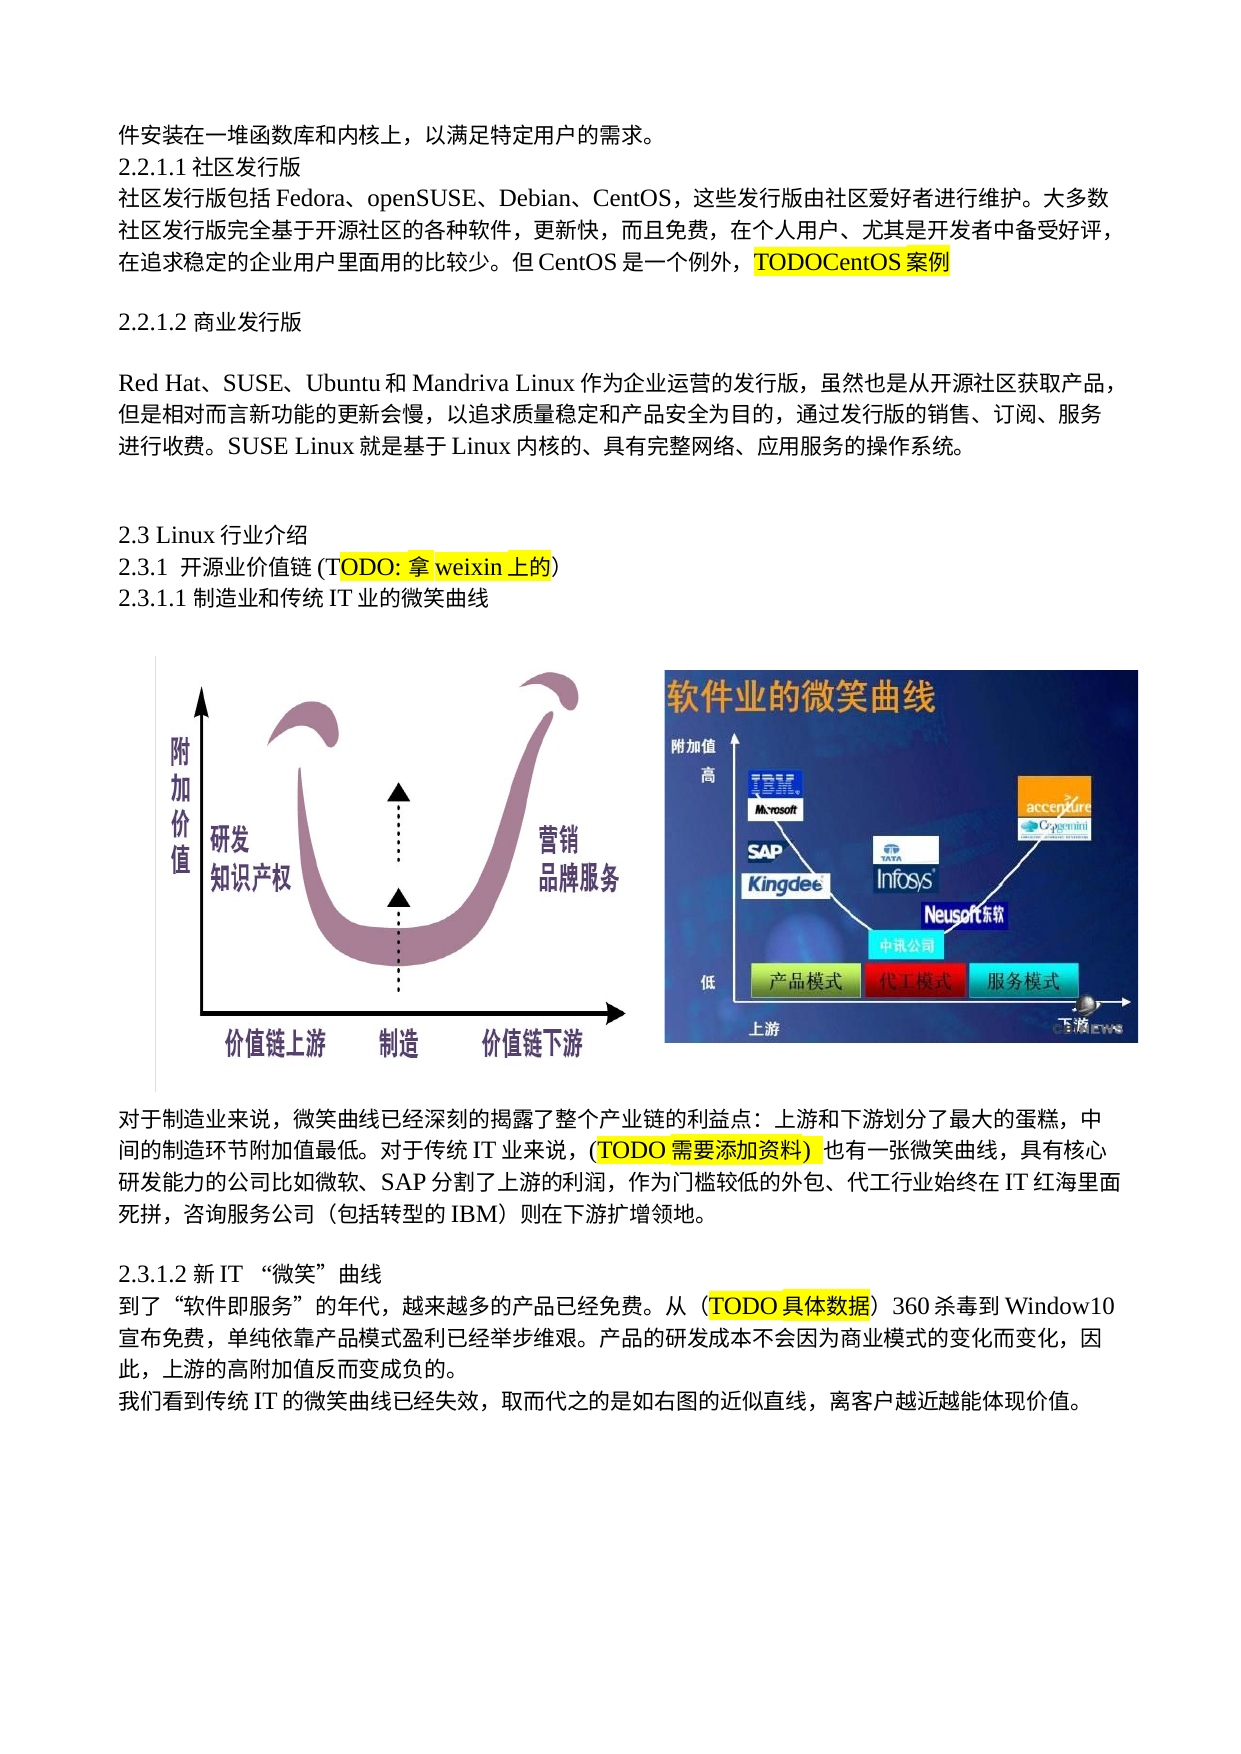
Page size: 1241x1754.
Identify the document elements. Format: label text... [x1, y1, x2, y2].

picture [155, 656, 640, 1092]
text 2.3.1.1 制造业和传统IT业的微笑曲线 [118, 581, 1122, 613]
text 2.3.1.2 新IT “微笑”曲线 [118, 1257, 1122, 1289]
text 2.2.1.2 商业发行版 [118, 305, 1122, 337]
picture [664, 670, 1139, 1048]
text 到了“软件即服务”的年代，越来越多的产品已经免费。从（TODO具体数据）360杀毒到Window10宣布免费，单纯依靠产品模式盈利已经举步维艰。产品的研发成本不会因为商业模式的变化而变化，因此，上游的高附加值反而变成负的。 [118, 1289, 1122, 1384]
text 对于制造业来说，微笑曲线已经深刻的揭露了整个产业链的利益点：上游和下游划分了最大的蛋糕，中间的制造环节附加值最低。对于传统IT业来说，(TODO需要添加资料) 也有一张微笑曲线，具有核心研发能力的公司比如微软、SAP分割了上游的利润，作为门槛较低的外包、代工行业始终在IT红海里面死拼，咨询服务公司（包括转型的IBM）则在下游扩增领地。 [118, 1102, 1122, 1228]
text 2.3 Linux行业介绍 [118, 518, 1122, 550]
text 2.3.1 开源业价值链 (TODO: 拿 weixin上的） [118, 550, 1122, 581]
text 件安装在一堆函数库和内核上，以满足特定用户的需求。 [118, 118, 1122, 150]
text Red Hat、SUSE、Ubuntu和Mandriva Linux作为企业运营的发行版，虽然也是从开源社区获取产品，但是相对而言新功能的更新会慢，以追求质量稳定和产品安全为目的，通过发行版的销售、订阅、服务进行收费。SUSE Linux就是基于Linux内核的、具有完整网络、应用服务的操作系统。 [118, 366, 1122, 461]
text 2.2.1.1社区发行版 [118, 150, 1122, 181]
text 社区发行版包括Fedora、openSUSE、Debian、CentOS，这些发行版由社区爱好者进行维护。大多数社区发行版完全基于开源社区的各种软件，更新快，而且免费，在个人用户、尤其是开发者中备受好评，在追求稳定的企业用户里面用的比较少。但CentOS是一个例外，TODOCentOS案例 [118, 181, 1122, 276]
text 我们看到传统IT的微笑曲线已经失效，取而代之的是如右图的近似直线，离客户越近越能体现价值。 [118, 1384, 1122, 1416]
